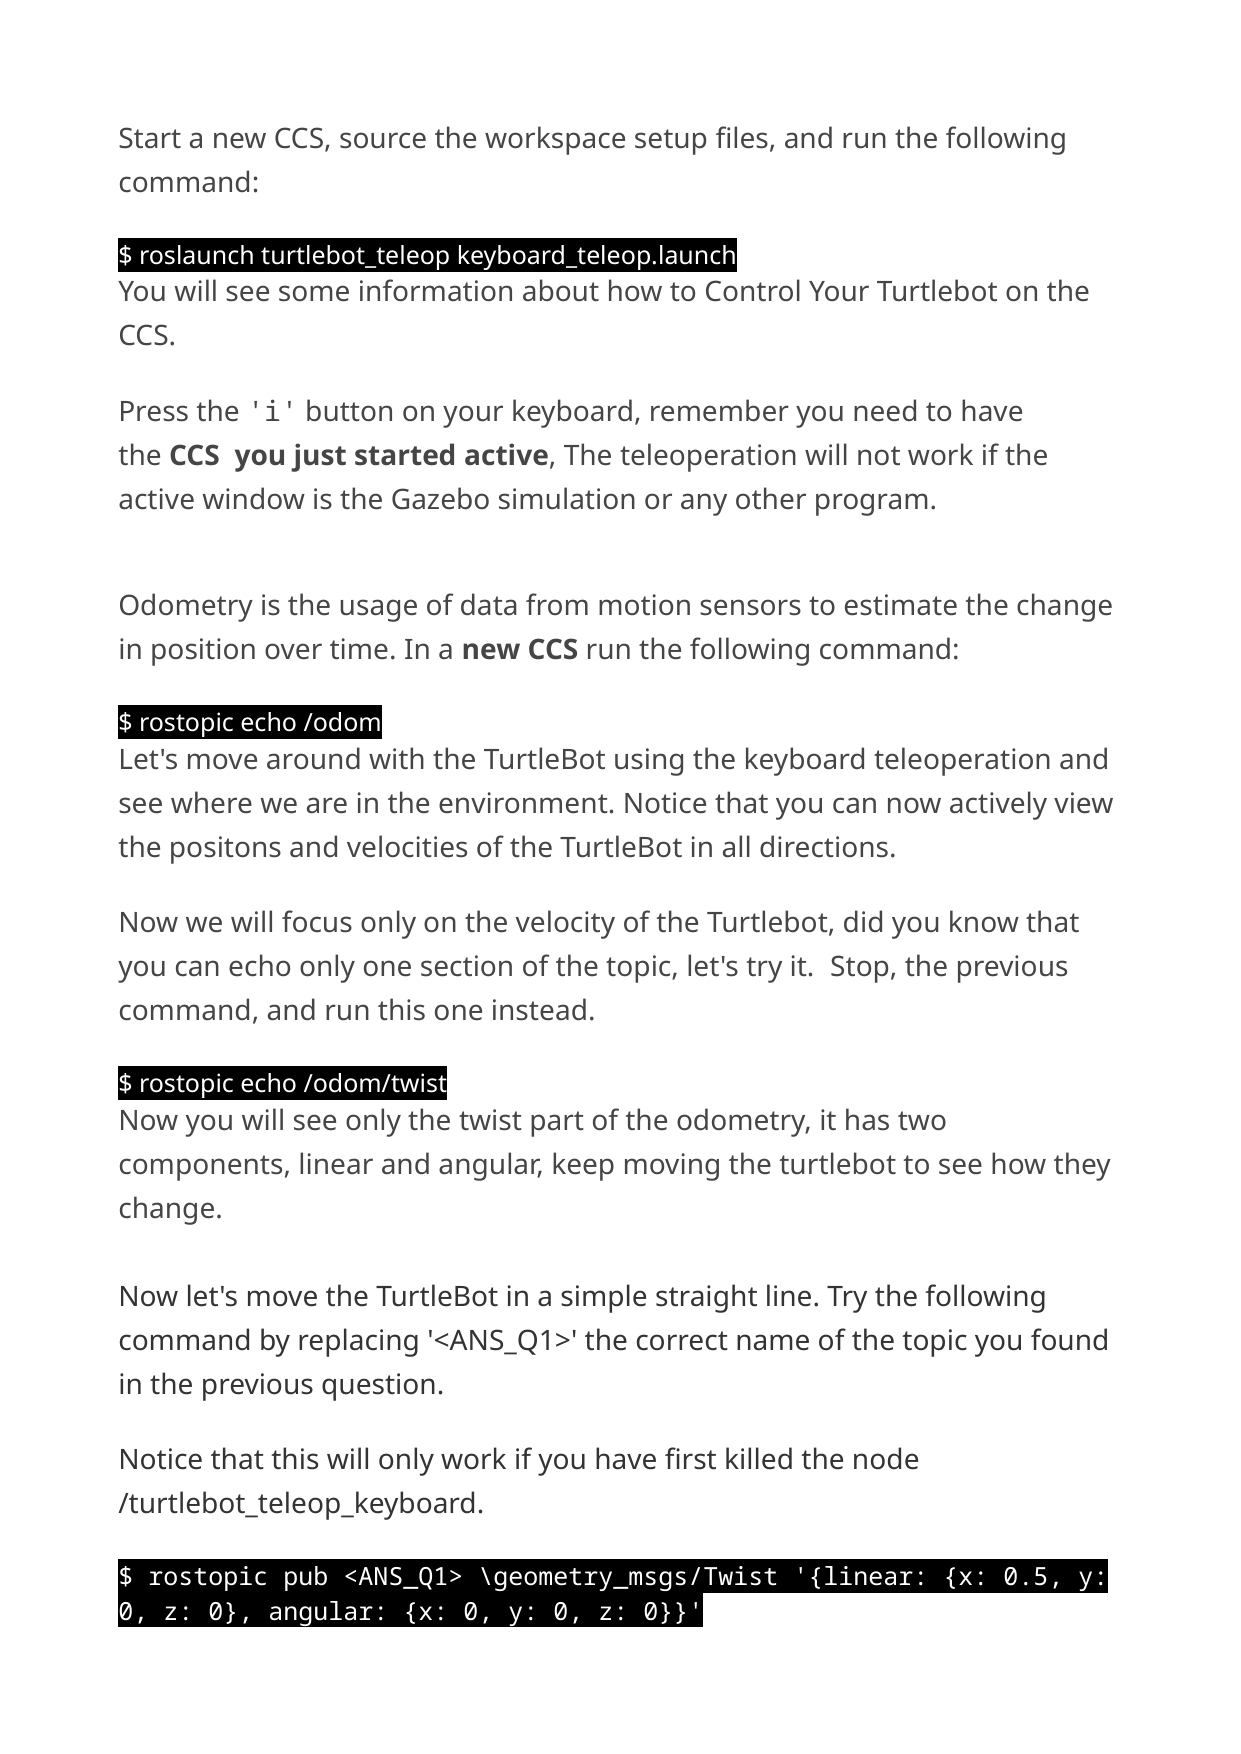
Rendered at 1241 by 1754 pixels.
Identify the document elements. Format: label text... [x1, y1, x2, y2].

text Start a new CCS, source the workspace setup files, and run the following command: [118, 118, 1122, 201]
text Odometry is the usage of data from motion sensors to estimate the change in position over time. In a new CCS run the following command: [118, 586, 1122, 668]
text $ roslaunch turtlebot_teleop keyboard_teleop.launch [118, 237, 1122, 272]
text Now you will see only the twist part of the odometry, it has two components, linear and angular, keep moving the turtlebot to see how they change. [118, 1100, 1122, 1226]
text You will see some information about how to Control Your Turtlebot on the CCS. [118, 272, 1122, 354]
text $ rostopic echo /odom [118, 705, 1122, 739]
text $ rostopic echo /odom/twist [118, 1066, 1122, 1100]
text Notice that this will only work if you have first killed the node /turtlebot_teleop_keyboard. [118, 1440, 1122, 1522]
text $ rostopic pub <ANS_Q1> \geometry_msgs/Twist '{linear: {x: 0.5, y: 0, z: 0}, angular: {x: 0, y: 0, z: 0}}' [118, 1559, 1122, 1627]
text Now let's move the TurtleBot in a simple straight line. Try the following command by replacing '<ANS_Q1>' the correct name of the topic you found in the previous question. [118, 1276, 1122, 1403]
text Press the 'i' button on your keyboard, remember you need to have the CCS you just started active, The teleoperation will not work if the active window is the Gazebo simulation or any other program. [118, 391, 1122, 517]
text Now we will focus only on the velocity of the Turtlebot, did you know that you can echo only one section of the topic, let's try it. Stop, the previous command, and run this one instead. [118, 902, 1122, 1029]
text Let's move around with the TurtleBot using the keyboard teleoperation and see where we are in the environment. Notice that you can now actively view the positons and velocities of the TurtleBot in all directions. [118, 739, 1122, 866]
